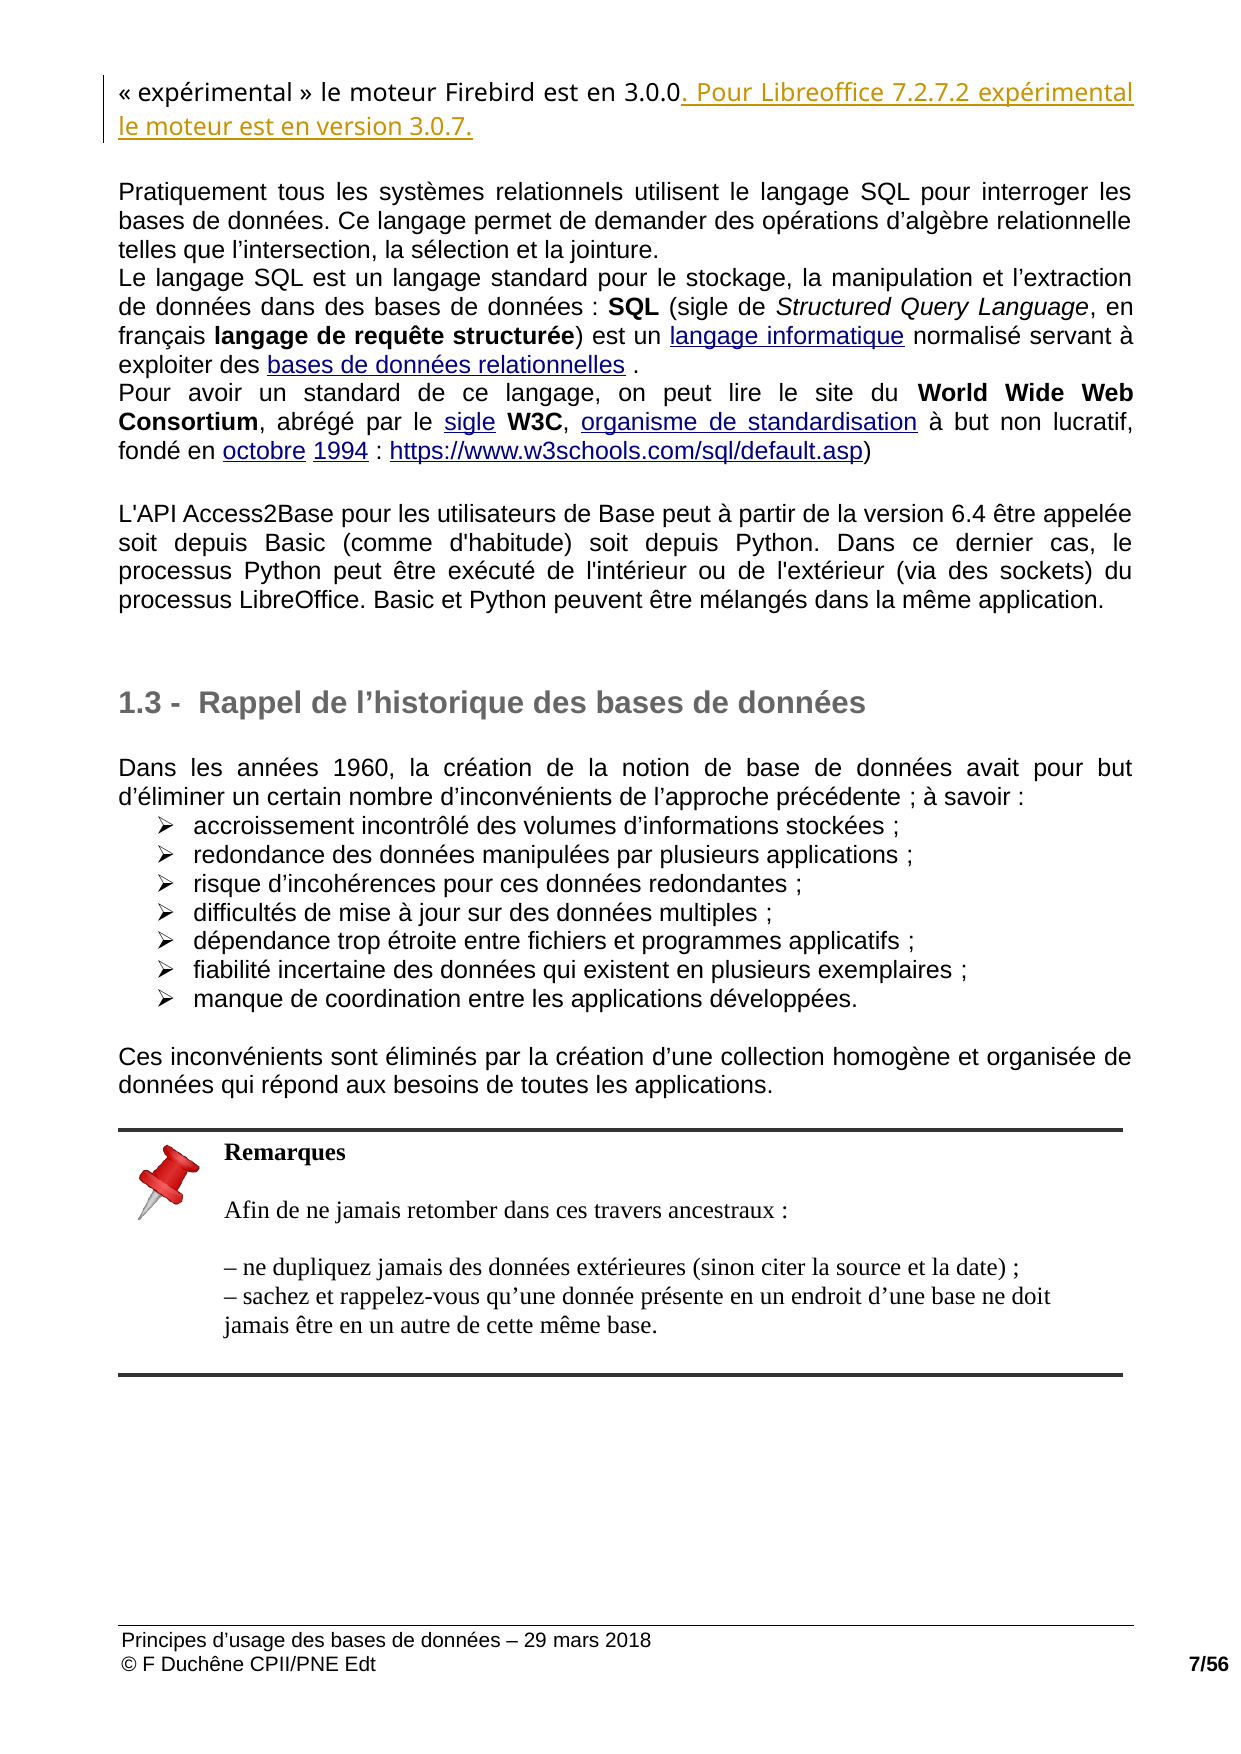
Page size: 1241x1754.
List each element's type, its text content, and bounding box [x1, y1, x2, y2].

list dépendance trop étroite entre fichiers et programmes applicatifs ; [156, 926, 1134, 955]
list accroissement incontrôlé des volumes d’informations stockées ; [156, 811, 1134, 840]
list fiabilité incertaine des données qui existent en plusieurs exemplaires ; [156, 955, 1134, 984]
text Dans les années 1960, la création de la notion de base de données avait pour but d’éliminer un certain nombre d’inconvénients de l’approche précédente ; à savoir : [118, 753, 1134, 811]
list manque de coordination entre les applications développées. [156, 984, 1134, 1013]
text Pratiquement tous les systèmes relationnels utilisent le langage SQL pour interroger les bases de données. Ce langage permet de demander des opérations d’algèbre relationnelle telles que l’intersection, la sélection et la jointure. [118, 177, 1134, 263]
list risque d’incohérences pour ces données redondantes ; [156, 869, 1134, 897]
table_header [118, 1132, 218, 1373]
table_header Remarques Afin de ne jamais retomber dans ces travers ancestraux : – ne dupliquez jamais des données extérieures (sinon citer la source et la date) ; – sachez et rappelez-vous qu’une donnée présente en un endroit d’une base ne doit jamais être en un autre de cette même base. [218, 1132, 1123, 1373]
list redondance des données manipulées par plusieurs applications ; [156, 840, 1134, 869]
list difficultés de mise à jour sur des données multiples ; [156, 897, 1134, 926]
text Ces inconvénients sont éliminés par la création d’une collection homogène et organisée de données qui répond aux besoins de toutes les applications. [118, 1042, 1134, 1099]
text « expérimental » le moteur Firebird est en 3.0.0. Pour Libreoffice 7.2.7.2 expérimental le moteur est en version 3.0.7. [118, 75, 1134, 143]
subtitle Rappel de l’historique des bases de données [118, 684, 1134, 720]
text Le langage SQL est un langage standard pour le stockage, la manipulation et l’extraction de données dans des bases de données : SQL (sigle de Structured Query Language, en français langage de requête structurée) est un langage informatique normalisé servant à exploiter des bases de données relationnelles . [118, 263, 1134, 378]
text L'API Access2Base pour les utilisateurs de Base peut à partir de la version 6.4 être appelée soit depuis Basic (comme d'habitude) soit depuis Python. Dans ce dernier cas, le processus Python peut être exécuté de l'intérieur ou de l'extérieur (via des sockets) du processus LibreOffice. Basic et Python peuvent être mélangés dans la même application. [118, 499, 1134, 614]
picture [123, 1137, 213, 1226]
text Pour avoir un standard de ce langage, on peut lire le site du World Wide Web Consortium, abrégé par le sigle W3C, organisme de standardisation à but non lucratif, fondé en octobre 1994 : https://www.w3schools.com/sql/default.asp) [118, 378, 1134, 465]
